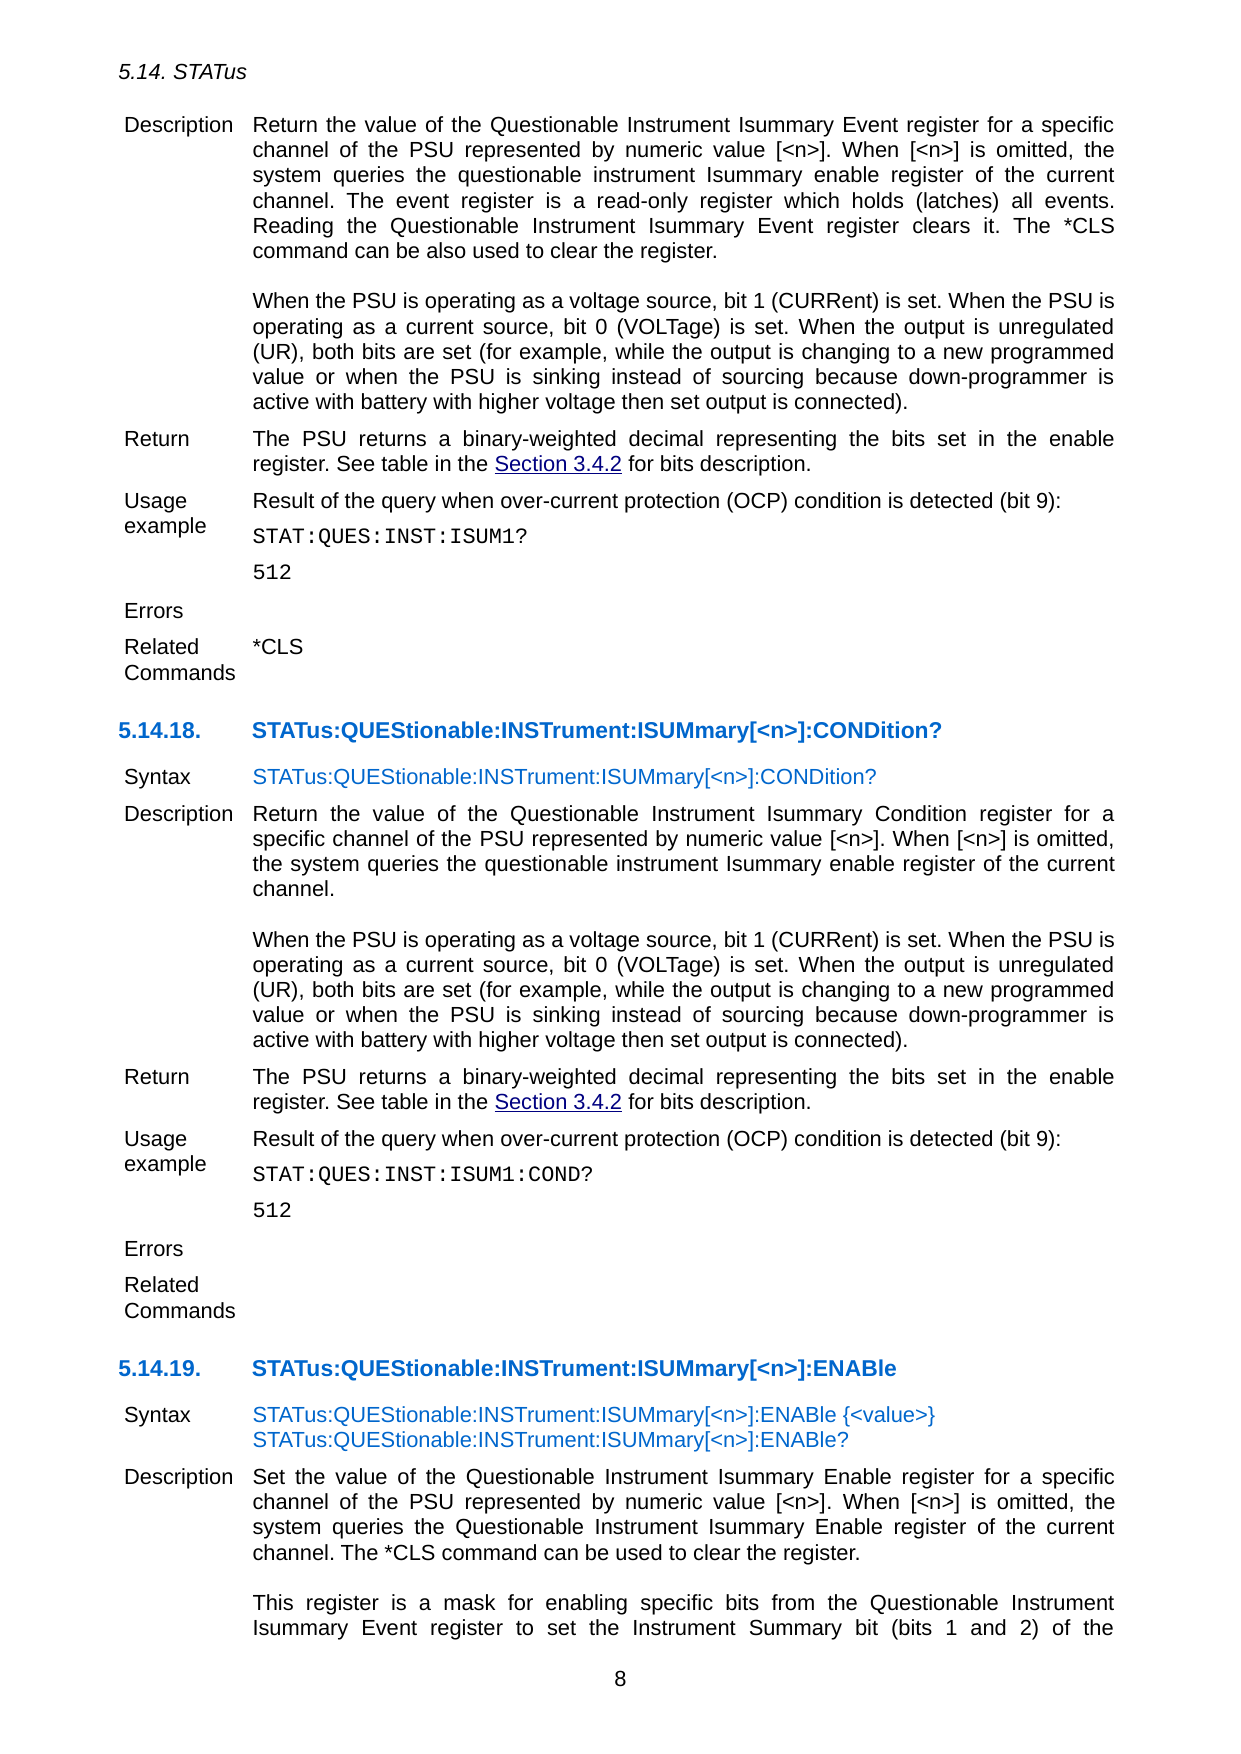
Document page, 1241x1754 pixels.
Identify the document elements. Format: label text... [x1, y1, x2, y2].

table_cell The PSU returns a binary-weighted decimal representing the bits set in the enable register. See table in the Section 3.4.2 for bits description. [247, 1058, 1122, 1120]
table_cell Description [118, 1458, 247, 1646]
table_cell The PSU returns a binary-weighted decimal representing the bits set in the enable register. See table in the Section 3.4.2 for bits description. [247, 420, 1122, 482]
table_header Syntax [118, 758, 247, 795]
table_cell Description [118, 106, 247, 420]
table_header Syntax [118, 1396, 247, 1458]
table_cell [247, 1267, 1122, 1328]
table_cell Usage example [118, 482, 247, 592]
table_cell *CLS [247, 629, 1122, 690]
table_cell Usage example [118, 1120, 247, 1230]
table_header STATus:QUEStionable:INSTrument:ISUMmary[<n>]:CONDition? [247, 758, 1122, 795]
table_cell Return [118, 1058, 247, 1120]
table_cell Set the value of the Questionable Instrument Isummary Enable register for a specific channel of the PSU represented by numeric value [<n>]. When [<n>] is omitted, the system queries the Questionable Instrument Isummary Enable register of the current channel. The *CLS command can be used to clear the register. This register is a mask for enabling specific bits from the Questionable Instrument Isummary Event register to set the Instrument Summary bit (bits 1 and 2) of the [247, 1458, 1122, 1646]
table_cell Result of the query when over-current protection (OCP) condition is detected (bit 9): STAT:QUES:INST:ISUM1? 512 [247, 482, 1122, 592]
table_header STATus:QUEStionable:INSTrument:ISUMmary[<n>]:ENABle {<value>} STATus:QUEStionable:INSTrument:ISUMmary[<n>]:ENABle? [247, 1396, 1122, 1458]
table_cell [247, 1230, 1122, 1267]
table_cell Return the value of the Questionable Instrument Isummary Event register for a specific channel of the PSU represented by numeric value [<n>]. When [<n>] is omitted, the system queries the questionable instrument Isummary enable register of the current channel. The event register is a read-only register which holds (latches) all events. Reading the Questionable Instrument Isummary Event register clears it. The *CLS command can be also used to clear the register. When the PSU is operating as a voltage source, bit 1 (CURRent) is set. When the PSU is operating as a current source, bit 0 (VOLTage) is set. When the output is unregulated (UR), both bits are set (for example, while the output is changing to a new programmed value or when the PSU is sinking instead of sourcing because down-programmer is active with battery with higher voltage then set output is connected). [247, 106, 1122, 420]
table_cell Return [118, 420, 247, 482]
subtitle STATus:QUEStionable:INSTrument:ISUMmary[<n>]:ENABle [118, 1355, 1122, 1381]
table_cell Related Commands [118, 629, 247, 690]
table_cell [247, 592, 1122, 628]
table_cell Result of the query when over-current protection (OCP) condition is detected (bit 9): STAT:QUES:INST:ISUM1:COND? 512 [247, 1120, 1122, 1230]
table_cell Errors [118, 592, 247, 628]
subtitle STATus:QUEStionable:INSTrument:ISUMmary[<n>]:CONDition? [118, 717, 1122, 743]
table_cell Errors [118, 1230, 247, 1267]
table_cell Return the value of the Questionable Instrument Isummary Condition register for a specific channel of the PSU represented by numeric value [<n>]. When [<n>] is omitted, the system queries the questionable instrument Isummary enable register of the current channel. When the PSU is operating as a voltage source, bit 1 (CURRent) is set. When the PSU is operating as a current source, bit 0 (VOLTage) is set. When the output is unregulated (UR), both bits are set (for example, while the output is changing to a new programmed value or when the PSU is sinking instead of sourcing because down-programmer is active with battery with higher voltage then set output is connected). [247, 795, 1122, 1058]
table_cell Description [118, 795, 247, 1058]
table_cell Related Commands [118, 1267, 247, 1328]
